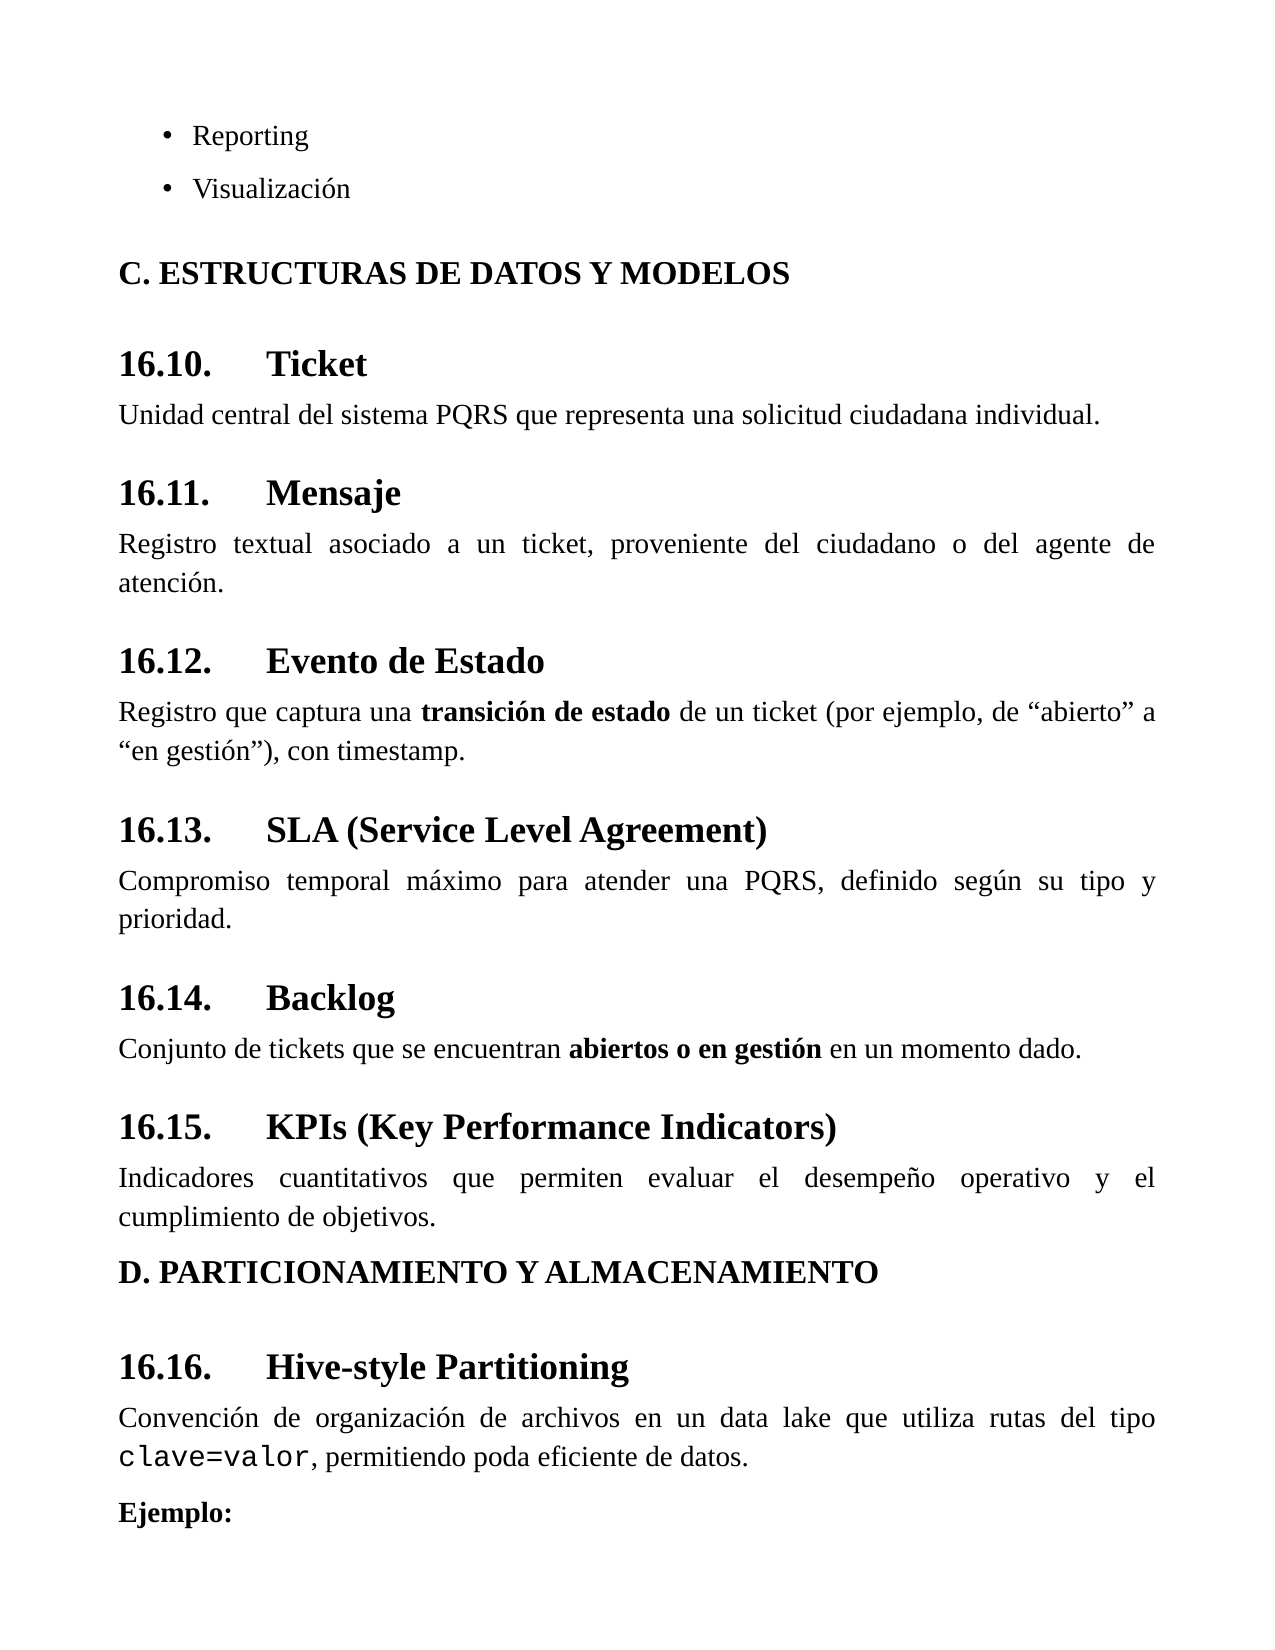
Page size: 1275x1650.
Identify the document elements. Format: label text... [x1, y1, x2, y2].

text Conjunto de tickets que se encuentran abiertos o en gestión en un momento dado. [118, 1031, 1157, 1064]
text C. ESTRUCTURAS DE DATOS Y MODELOS [118, 253, 1157, 292]
subtitle Evento de Estado [118, 639, 1157, 682]
text Indicadores cuantitativos que permiten evaluar el desempeño operativo y el cumplimiento de objetivos. [118, 1160, 1157, 1232]
text Ejemplo: [118, 1495, 1157, 1528]
text Compromiso temporal máximo para atender una PQRS, definido según su tipo y prioridad. [118, 863, 1157, 935]
text Convención de organización de archivos en un data lake que utiliza rutas del tipo clave=valor, permitiendo poda eficiente de datos. [118, 1400, 1157, 1475]
list Reporting [162, 118, 1157, 152]
subtitle Ticket [118, 341, 1157, 384]
text D. PARTICIONAMIENTO Y ALMACENAMIENTO [118, 1252, 1157, 1290]
subtitle Mensaje [118, 471, 1157, 514]
text Registro que captura una transición de estado de un ticket (por ejemplo, de “abierto” a “en gestión”), con timestamp. [118, 694, 1157, 767]
subtitle SLA (Service Level Agreement) [118, 807, 1157, 850]
text Registro textual asociado a un ticket, proveniente del ciudadano o del agente de atención. [118, 526, 1157, 598]
text Unidad central del sistema PQRS que representa una solicitud ciudadana individual. [118, 397, 1157, 430]
subtitle KPIs (Key Performance Indicators) [118, 1105, 1157, 1148]
list Visualización [162, 171, 1157, 205]
subtitle Hive-style Partitioning [118, 1345, 1157, 1388]
subtitle Backlog [118, 975, 1157, 1018]
